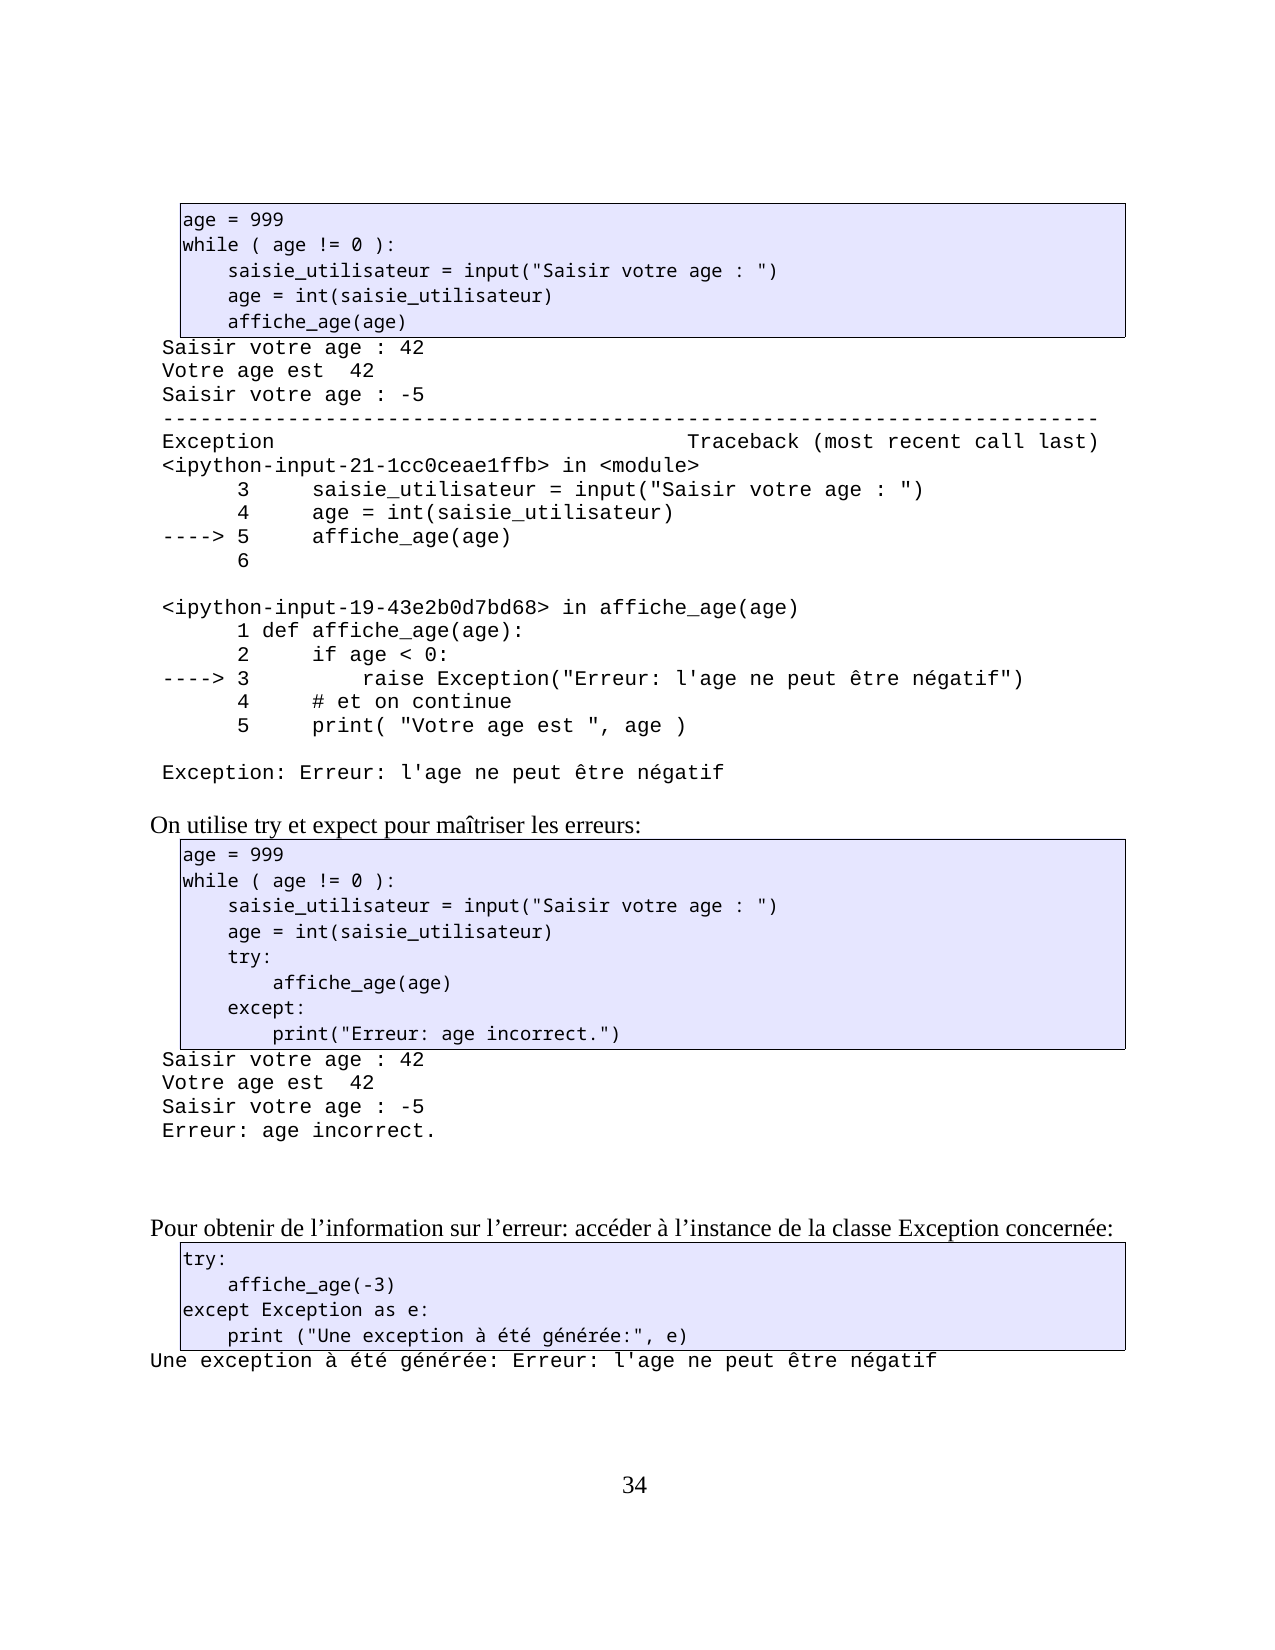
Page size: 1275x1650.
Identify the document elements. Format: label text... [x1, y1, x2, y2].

text except: [181, 992, 1125, 1017]
text affiche_age(-3) [181, 1268, 1125, 1293]
text 6 [162, 549, 1125, 573]
text saisie_utilisateur = input("Saisir votre age : ") [181, 889, 1125, 915]
text Pour obtenir de l’information sur l’erreur: accéder à l’instance de la classe Exception concernée: [150, 1213, 1125, 1242]
text 4 # et on continue [162, 691, 1125, 715]
text On utilise try et expect pour maîtriser les erreurs: [150, 810, 1125, 838]
text except Exception as e: [181, 1293, 1125, 1319]
text affiche_age(age) [181, 305, 1125, 337]
text saisie_utilisateur = input("Saisir votre age : ") [181, 254, 1125, 280]
text Votre age est 42 [162, 1072, 1125, 1096]
text --------------------------------------------------------------------------- [162, 408, 1125, 431]
text while ( age != 0 ): [181, 864, 1125, 889]
text while ( age != 0 ): [181, 229, 1125, 254]
text 2 if age < 0: [162, 644, 1125, 668]
text affiche_age(age) [181, 966, 1125, 992]
text Une exception à été générée: Erreur: l'age ne peut être négatif [150, 1350, 1125, 1374]
text Saisir votre age : -5 [162, 384, 1125, 408]
text Votre age est 42 [162, 360, 1125, 384]
text try: [181, 1243, 1125, 1268]
text Saisir votre age : -5 [162, 1096, 1125, 1119]
text 4 age = int(saisie_utilisateur) [162, 502, 1125, 526]
text age = 999 [181, 840, 1125, 864]
text Erreur: age incorrect. [162, 1119, 1125, 1143]
text 5 print( "Votre age est ", age ) [162, 715, 1125, 739]
text age = 999 [181, 204, 1125, 229]
text try: [181, 941, 1125, 966]
text ----> 3 raise Exception("Erreur: l'age ne peut être négatif") [162, 668, 1125, 691]
text Exception Traceback (most recent call last) [162, 431, 1125, 455]
text 1 def affiche_age(age): [162, 621, 1125, 644]
text Exception: Erreur: l'age ne peut être négatif [162, 762, 1125, 786]
text print ("Une exception à été générée:", e) [181, 1319, 1125, 1350]
text age = int(saisie_utilisateur) [181, 280, 1125, 305]
text Saisir votre age : 42 [162, 337, 1125, 360]
text ----> 5 affiche_age(age) [162, 526, 1125, 549]
text print("Erreur: age incorrect.") [181, 1017, 1125, 1049]
text age = int(saisie_utilisateur) [181, 915, 1125, 941]
text <ipython-input-19-43e2b0d7bd68> in affiche_age(age) [162, 597, 1125, 621]
text <ipython-input-21-1cc0ceae1ffb> in <module> [162, 455, 1125, 479]
text 3 saisie_utilisateur = input("Saisir votre age : ") [162, 479, 1125, 502]
text Saisir votre age : 42 [162, 1049, 1125, 1072]
